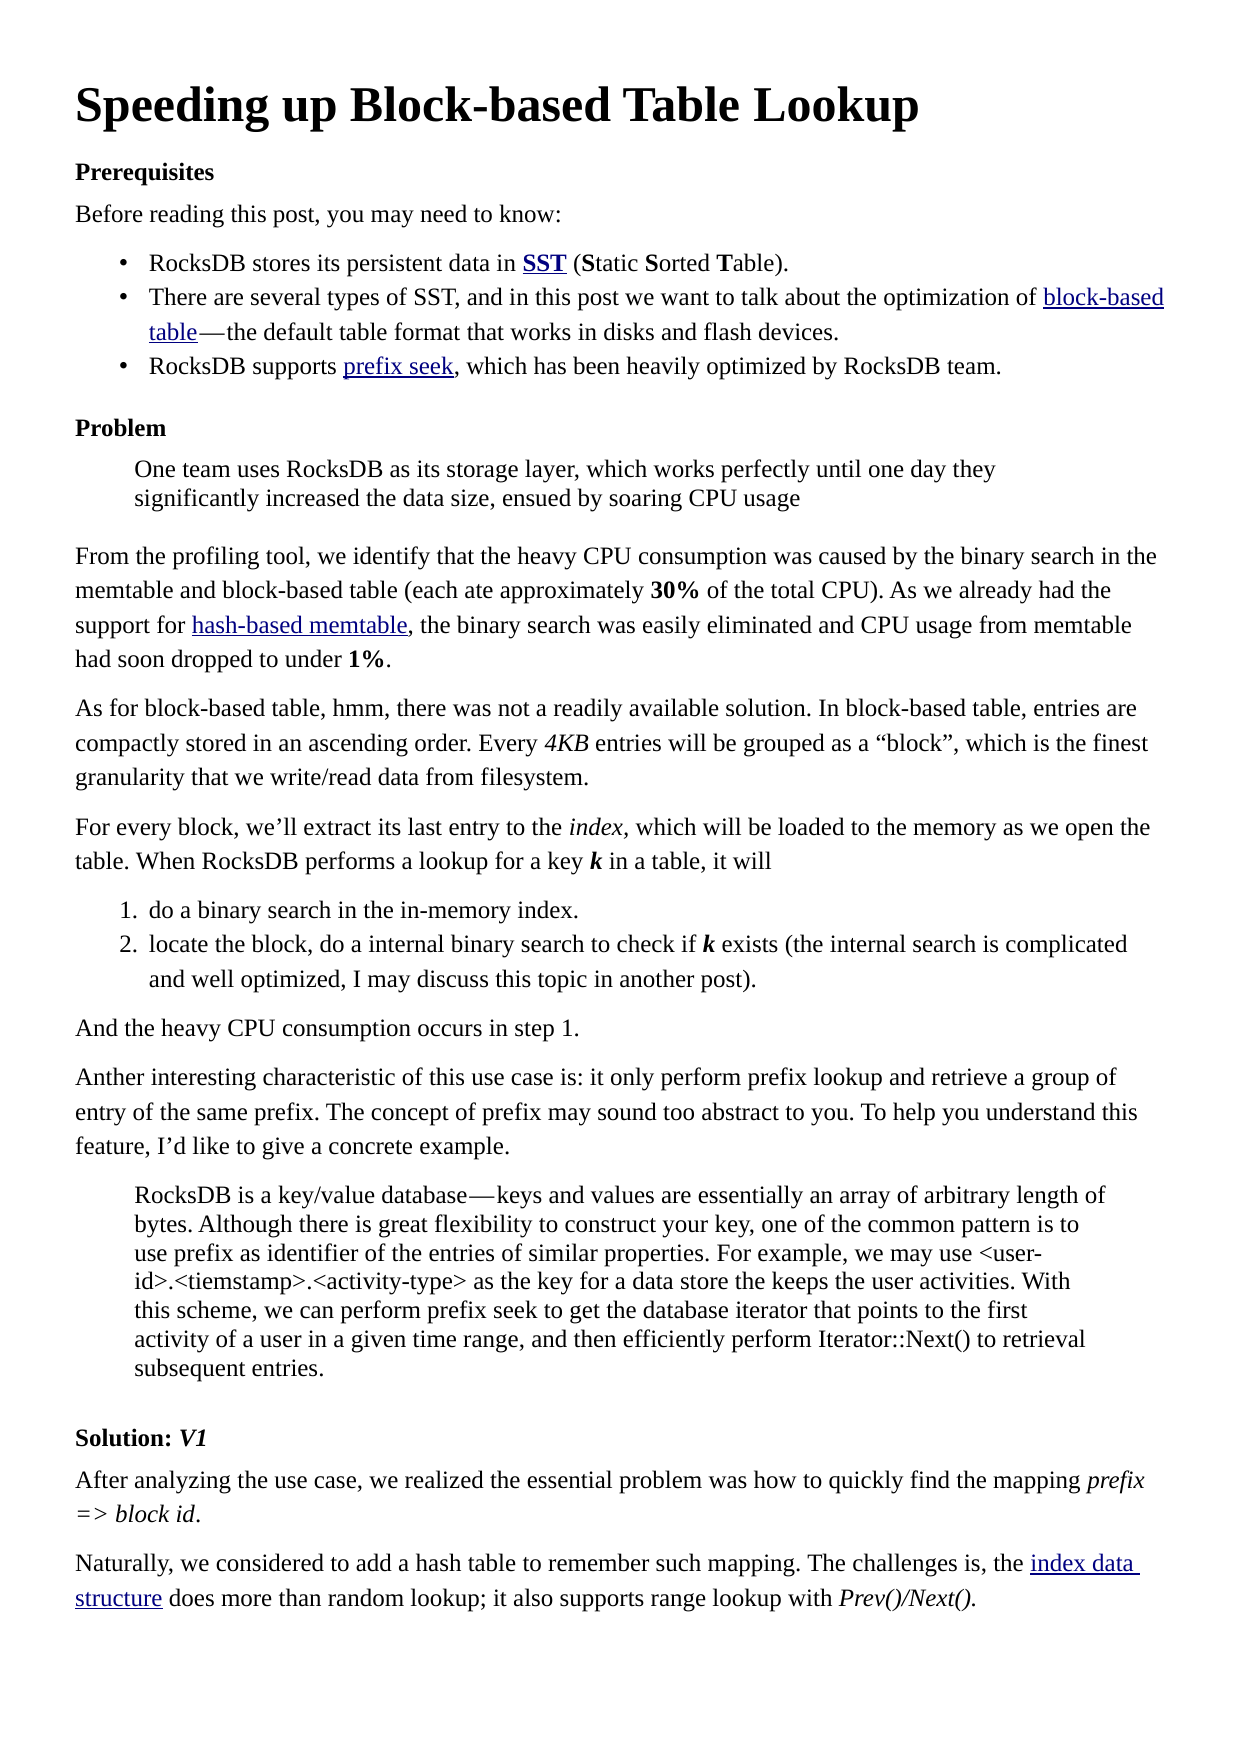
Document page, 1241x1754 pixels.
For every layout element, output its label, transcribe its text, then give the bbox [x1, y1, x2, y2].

text Anther interesting characteristic of this use case is: it only perform prefix lookup and retrieve a group of entry of the same prefix. The concept of prefix may sound too abstract to you. To help you understand this feature, I’d like to give a concrete example. [75, 1062, 1165, 1160]
text After analyzing the use case, we realized the essential problem was how to quickly find the mapping prefix => block id. [75, 1465, 1165, 1528]
text Naturally, we considered to add a hash table to remember such mapping. The challenges is, the index data structure does more than random lookup; it also supports range lookup with Prev()/Next(). [75, 1548, 1165, 1611]
text As for block-based table, hmm, there was not a readily available solution. In block-based table, entries are compactly stored in an ascending order. Every 4KB entries will be grouped as a “block”, which is the finest granularity that we write/read data from filesystem. [75, 693, 1165, 791]
text From the profiling tool, we identify that the heavy CPU consumption was caused by the binary search in the memtable and block-based table (each ate approximately 30% of the total CPU). As we already had the support for hash-based memtable, the binary search was easily eliminated and CPU usage from memtable had soon dropped to under 1%. [75, 541, 1165, 673]
text RocksDB is a key/value database — keys and values are essentially an array of arbitrary length of bytes. Although there is great flexibility to construct your key, one of the common pattern is to use prefix as identifier of the entries of similar properties. For example, we may use <user-id>.<tiemstamp>.<activity-type> as the key for a data store the keeps the user activities. With this scheme, we can perform prefix seek to get the database iterator that points to the first activity of a user in a given time range, and then efficiently perform Iterator::Next() to retrieval subsequent entries. [134, 1180, 1106, 1381]
subtitle Prerequisites [75, 157, 1165, 186]
text And the heavy CPU consumption occurs in step 1. [75, 1013, 1165, 1042]
list RocksDB stores its persistent data in SST (Static Sorted Table). [119, 248, 1165, 277]
subtitle Problem [75, 413, 1165, 442]
list RocksDB supports prefix seek, which has been heavily optimized by RocksDB team. [119, 351, 1165, 380]
list There are several types of SST, and in this post we want to talk about the optimization of block-based table — the default table format that works in disks and flash devices. [119, 282, 1165, 346]
list locate the block, do a internal binary search to check if k exists (the internal search is complicated and well optimized, I may discuss this topic in another post). [119, 929, 1165, 993]
text One team uses RocksDB as its storage layer, which works perfectly until one day they significantly increased the data size, ensued by soaring CPU usage [134, 454, 1106, 512]
text For every block, we’ll extract its last entry to the index, which will be loaded to the memory as we open the table. When RocksDB performs a lookup for a key k in a table, it will [75, 812, 1165, 875]
subtitle Speeding up Block-based Table Lookup [75, 75, 1165, 132]
subtitle Solution: V1 [75, 1423, 1165, 1452]
text Before reading this post, you may need to know: [75, 199, 1165, 227]
list do a binary search in the in-memory index. [119, 895, 1165, 924]
